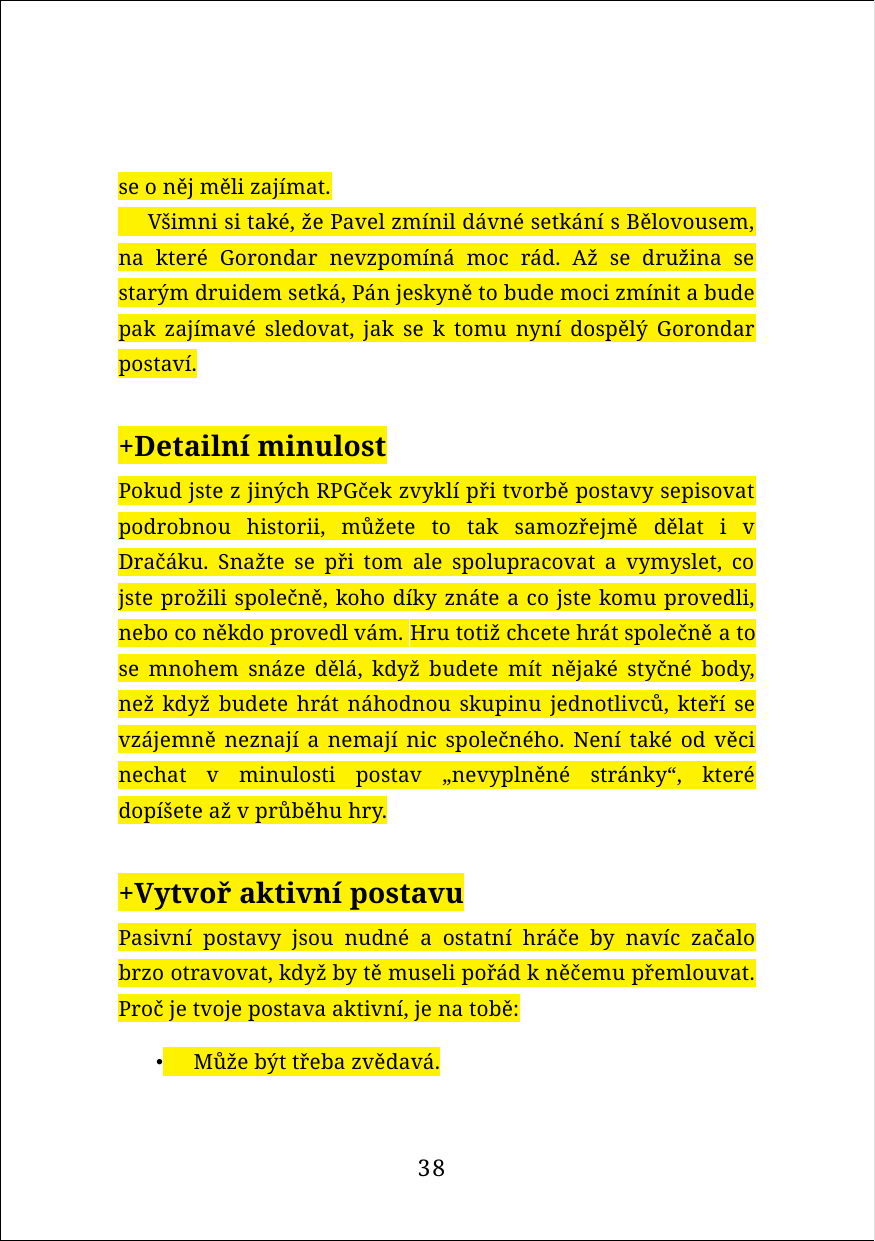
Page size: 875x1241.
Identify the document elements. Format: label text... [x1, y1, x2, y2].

list Může být třeba zvědavá. [156, 1047, 756, 1076]
text Pasivní postavy jsou nudné a ostatní hráče by navíc začalo brzo otravovat, když by tě museli pořád k něčemu přemlouvat. Proč je tvoje postava aktivní, je na tobě: [118, 923, 756, 1022]
text se o něj měli zajímat. Všimni si také, že Pavel zmínil dávné setkání s Bělovousem, na které Gorondar nevzpomíná moc rád. Až se družina se starým druidem setká, Pán jeskyně to bude moci zmínit a bude pak zajímavé sledovat, jak se k tomu nyní dospělý Gorondar postaví. [118, 172, 756, 378]
subtitle +Vytvoř aktivní postavu [118, 873, 756, 911]
subtitle +Detailní minulost [118, 426, 756, 464]
text Pokud jste z jiných RPGček zvyklí při tvorbě postavy sepisovat podrobnou historii, můžete to tak samozřejmě dělat i v Dračáku. Snažte se při tom ale spolupracovat a vymyslet, co jste prožili společně, koho díky znáte a co jste komu provedli, nebo co někdo provedl vám. Hru totiž chcete hrát společně a to se mnohem snáze dělá, když budete mít nějaké styčné body, než když budete hrát náhodnou skupinu jednotlivců, kteří se vzájemně neznají a nemají nic společného. Není také od věci nechat v minulosti postav „nevyplněné stránky“, které dopíšete až v průběhu hry. [118, 476, 756, 824]
